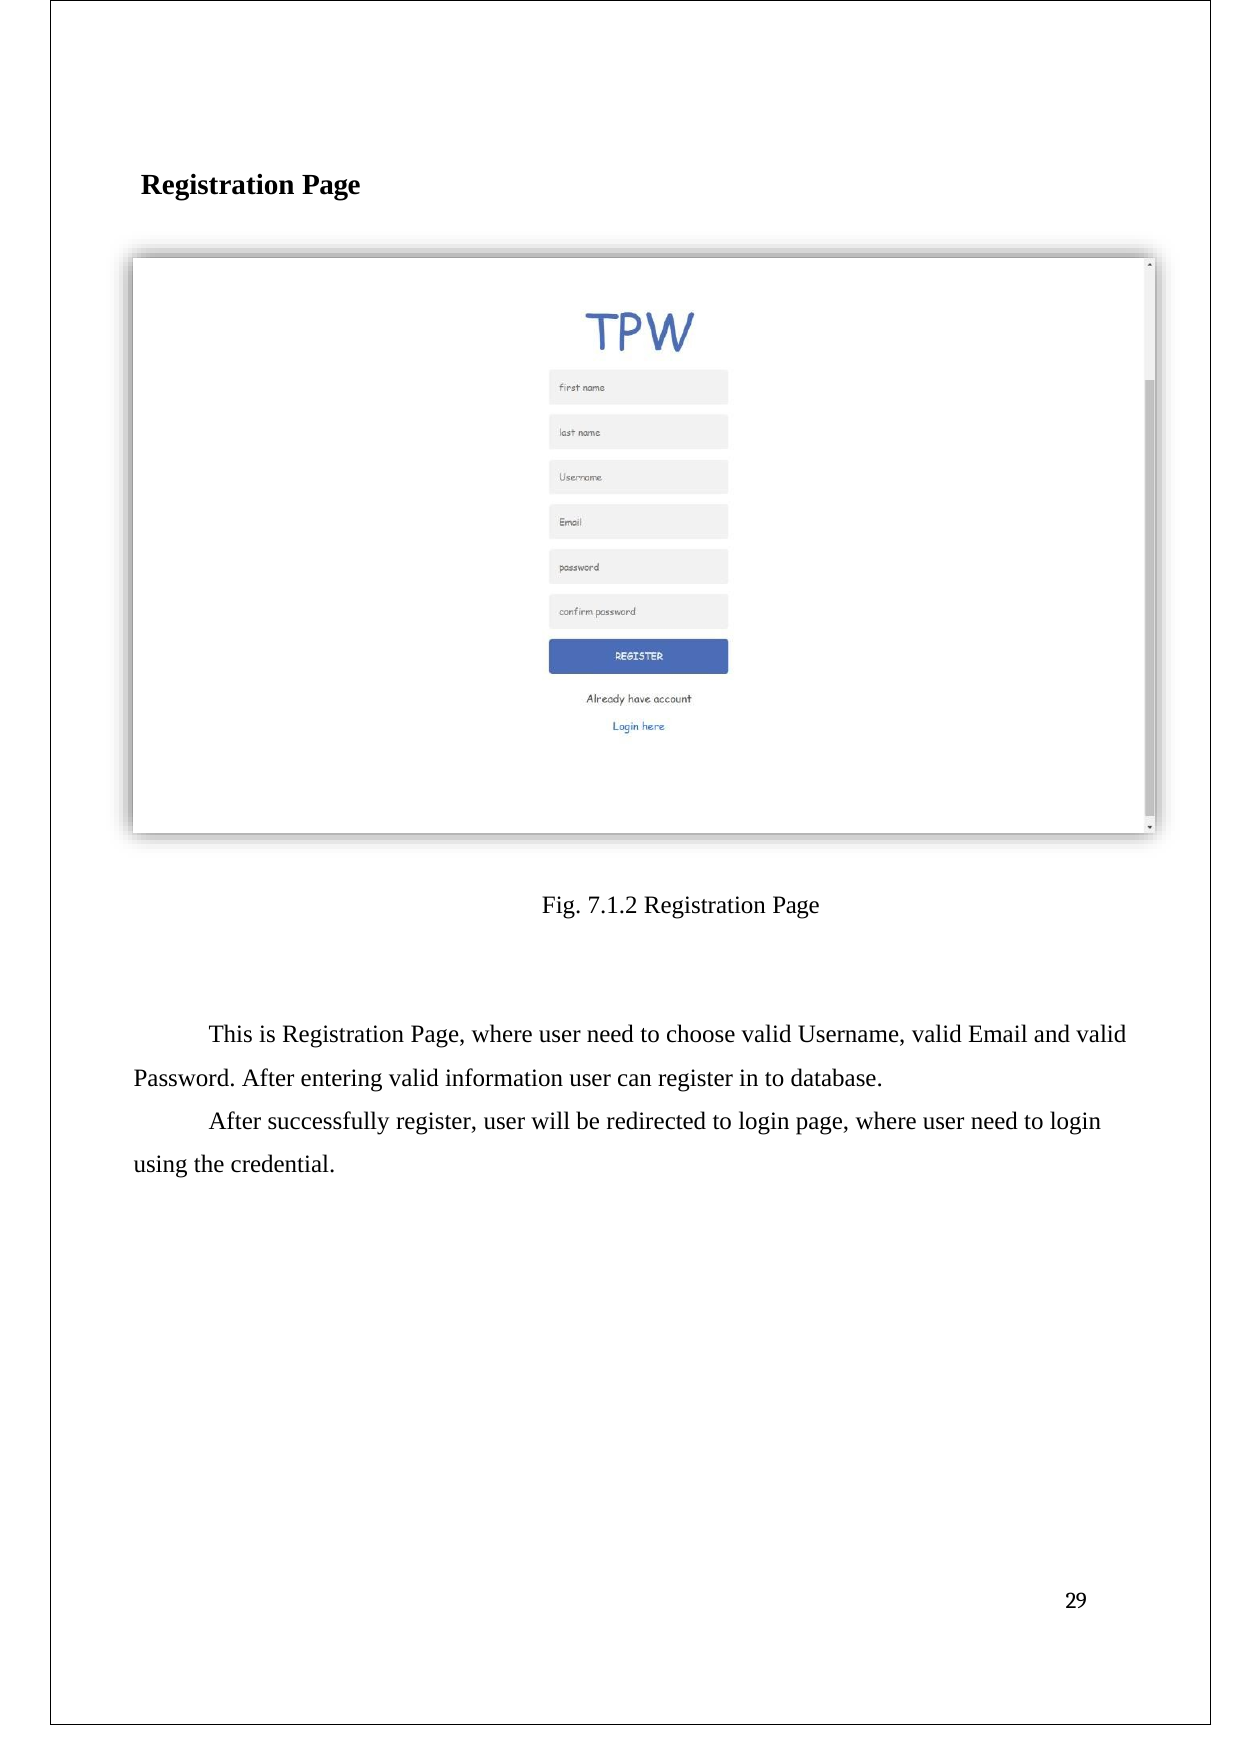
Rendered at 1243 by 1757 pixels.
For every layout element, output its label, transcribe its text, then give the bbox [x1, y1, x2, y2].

text Fig. 7.1.2 Registration Page [542, 890, 1178, 919]
subtitle Registration Page [141, 167, 1178, 200]
text After successfully register, user will be redirected to login page, where user need to login using the credential. [133, 1106, 1139, 1178]
text This is Registration Page, where user need to choose valid Username, valid Email and valid Password. After entering valid information user can register in to database. [133, 1019, 1178, 1091]
picture [106, 231, 1180, 858]
